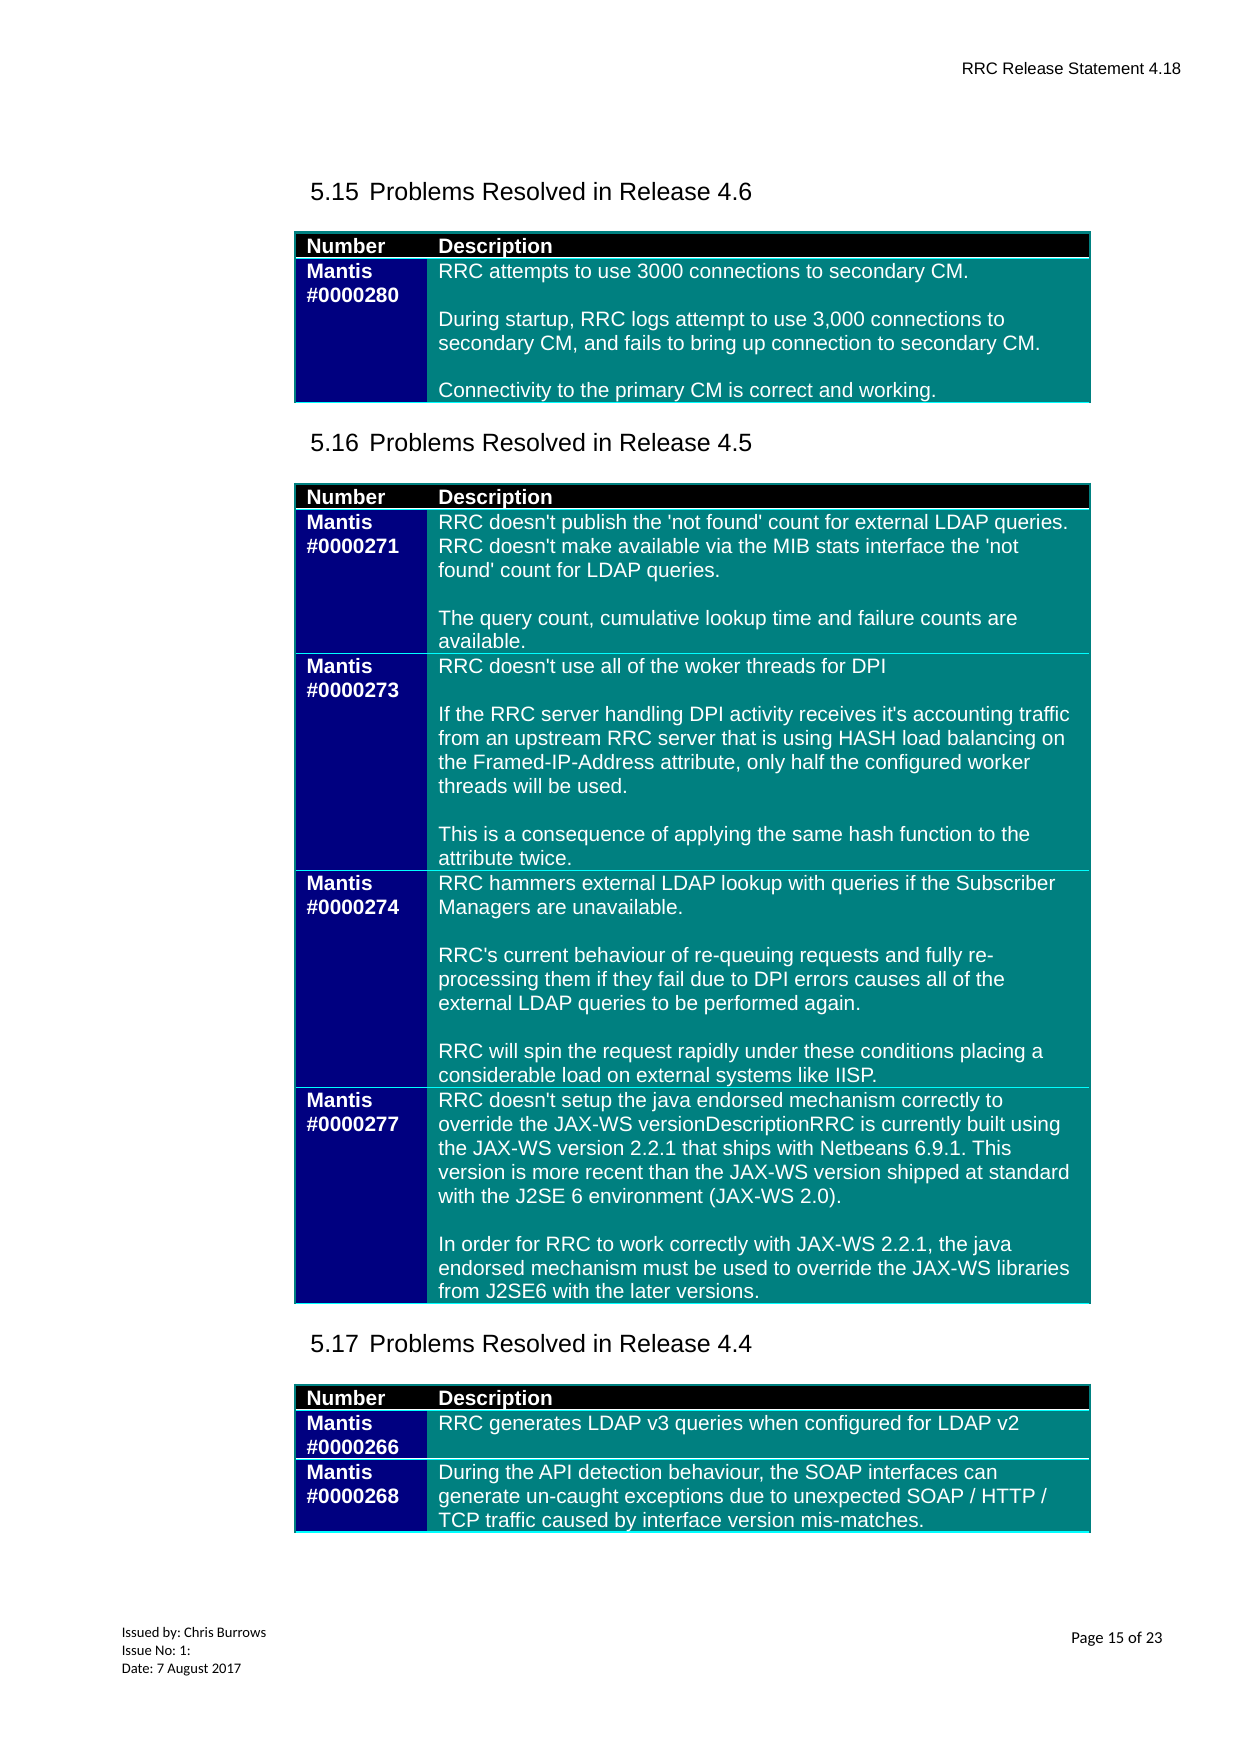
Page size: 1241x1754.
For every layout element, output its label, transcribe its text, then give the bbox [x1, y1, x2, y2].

table_cell During the API detection behaviour, the SOAP interfaces can generate un-caught exceptions due to unexpected SOAP / HTTP / TCP traffic caused by interface version mis-matches. [427, 1460, 1089, 1531]
table_cell RRC generates LDAP v3 queries when configured for LDAP v2 [427, 1411, 1089, 1458]
table_header Description [427, 1386, 1089, 1409]
table_cell Mantis #0000273 [296, 654, 427, 870]
table_cell RRC hammers external LDAP lookup with queries if the Subscriber Managers are unavailable. RRC's current behaviour of re-queuing requests and fully re-processing them if they fail due to DPI errors causes all of the external LDAP queries to be performed again. RRC will spin the request rapidly under these conditions placing a considerable load on external systems like IISP. [427, 871, 1089, 1087]
table_header Number [296, 1386, 427, 1409]
table_cell RRC doesn't use all of the woker threads for DPI If the RRC server handling DPI activity receives it's accounting traffic from an upstream RRC server that is using HASH load balancing on the Framed-IP-Address attribute, only half the configured worker threads will be used. This is a consequence of applying the same hash function to the attribute twice. [427, 654, 1089, 870]
table_cell Mantis #0000266 [296, 1411, 427, 1458]
table_cell Mantis #0000268 [296, 1460, 427, 1531]
subtitle Problems Resolved in Release 4.4 [310, 1329, 1181, 1358]
table_cell Mantis #0000277 [296, 1088, 427, 1303]
table_cell Mantis #0000280 [296, 259, 427, 402]
table_cell RRC attempts to use 3000 connections to secondary CM. During startup, RRC logs attempt to use 3,000 connections to secondary CM, and fails to bring up connection to secondary CM. Connectivity to the primary CM is correct and working. [427, 259, 1089, 402]
table_header Number [296, 485, 427, 508]
table_header Description [427, 485, 1089, 508]
table_cell Mantis #0000274 [296, 871, 427, 1087]
subtitle Problems Resolved in Release 4.5 [310, 428, 1181, 457]
table_cell RRC doesn't publish the 'not found' count for external LDAP queries. RRC doesn't make available via the MIB stats interface the 'not found' count for LDAP queries. The query count, cumulative lookup time and failure counts are available. [427, 510, 1089, 653]
table_cell RRC doesn't setup the java endorsed mechanism correctly to override the JAX-WS versionDescriptionRRC is currently built using the JAX-WS version 2.2.1 that ships with Netbeans 6.9.1. This version is more recent than the JAX-WS version shipped at standard with the J2SE 6 environment (JAX-WS 2.0). In order for RRC to work correctly with JAX-WS 2.2.1, the java endorsed mechanism must be used to override the JAX-WS libraries from J2SE6 with the later versions. [427, 1088, 1089, 1303]
table_header Number [296, 234, 427, 257]
subtitle Problems Resolved in Release 4.6 [310, 177, 1181, 206]
table_cell Mantis #0000271 [296, 510, 427, 653]
table_header Description [427, 234, 1089, 257]
